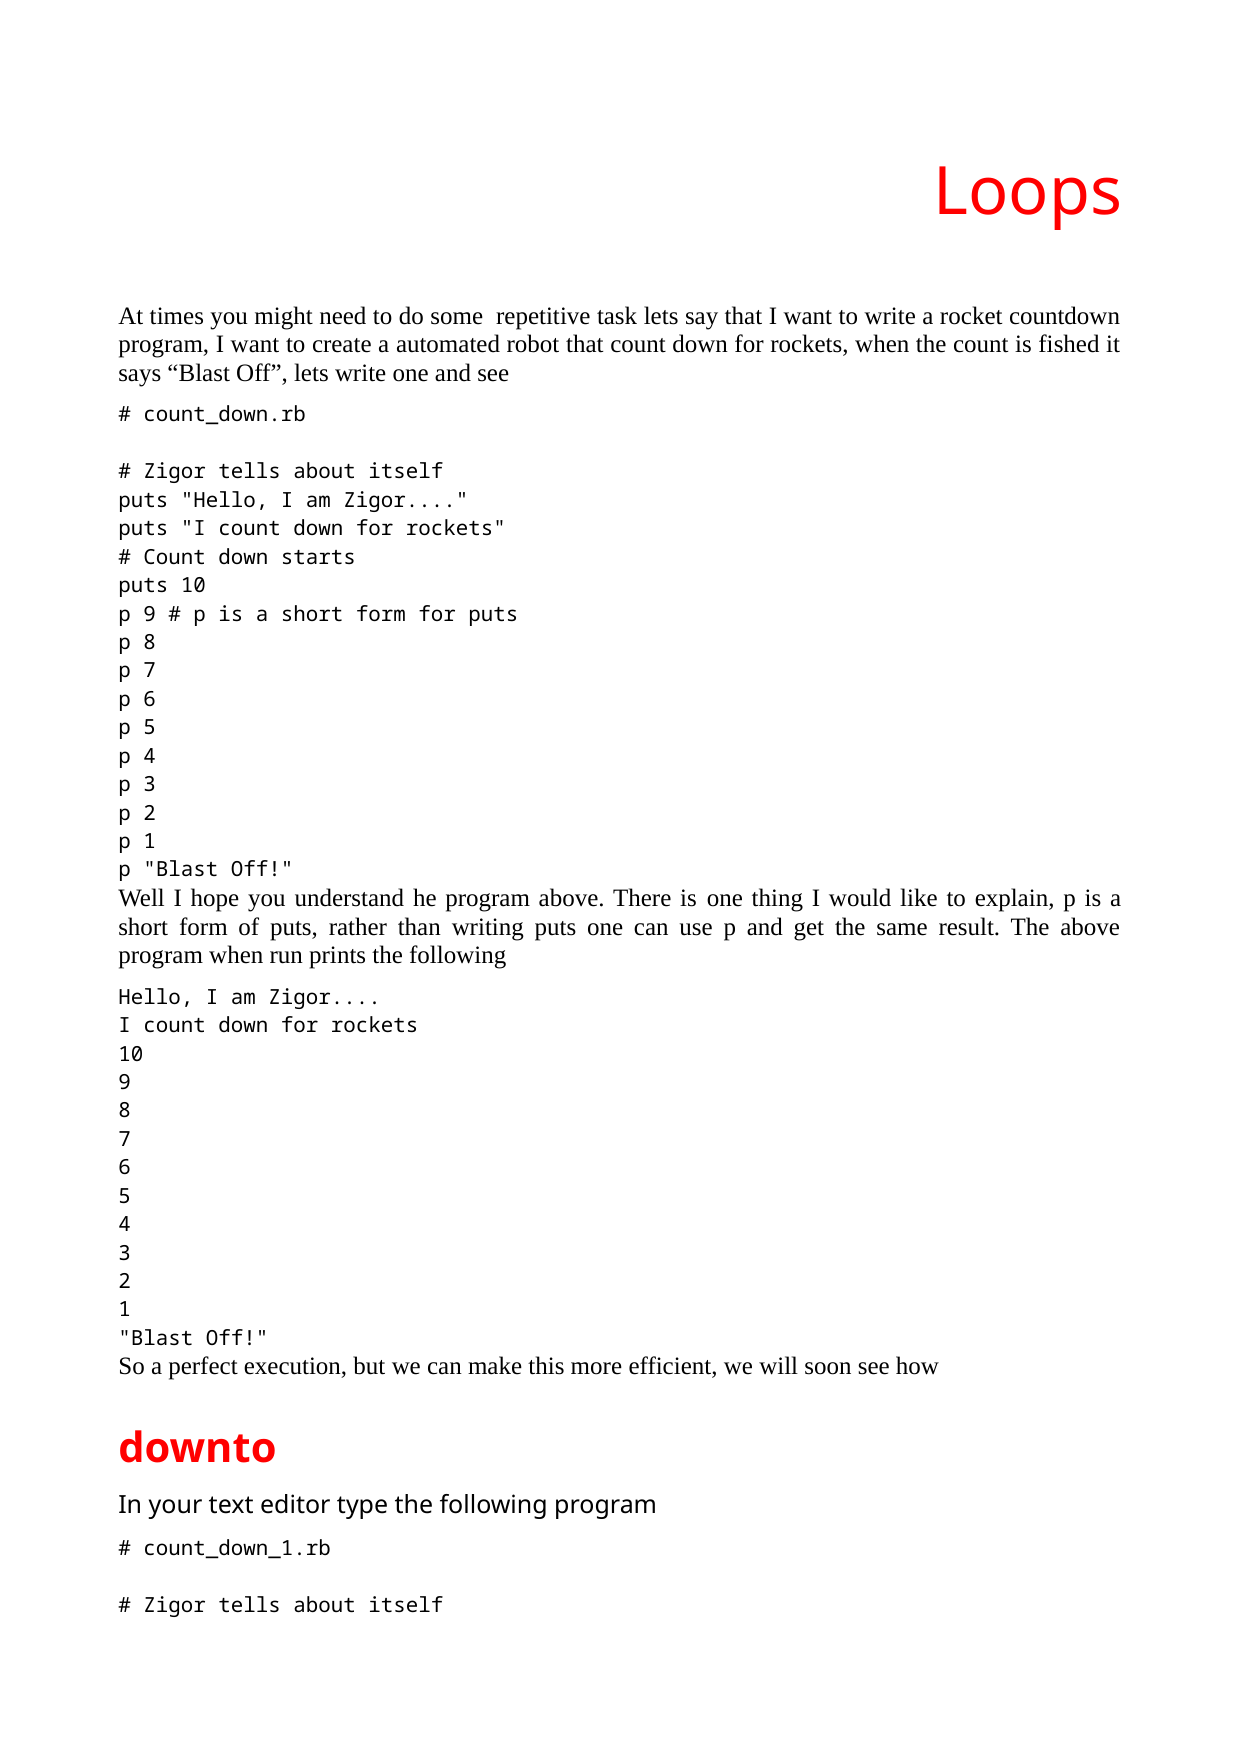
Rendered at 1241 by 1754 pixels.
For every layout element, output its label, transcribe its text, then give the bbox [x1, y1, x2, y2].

text 8 [118, 1096, 1122, 1124]
text p 9 # p is a short form for puts [118, 599, 1122, 627]
text 5 [118, 1181, 1122, 1209]
text p 7 [118, 656, 1122, 684]
text puts "I count down for rockets" [118, 513, 1122, 542]
text I count down for rockets [118, 1010, 1122, 1039]
text 3 [118, 1238, 1122, 1266]
text # count_down_1.rb [118, 1533, 1122, 1562]
text # Zigor tells about itself [118, 1590, 1122, 1619]
text Hello, I am Zigor.... [118, 982, 1122, 1010]
text Well I hope you understand he program above. There is one thing I would like to explain, p is a short form of puts, rather than writing puts one can use p and get the same result. The above program when run prints the following [118, 883, 1122, 969]
text 10 [118, 1039, 1122, 1067]
text "Blast Off!" [118, 1323, 1122, 1351]
text 4 [118, 1209, 1122, 1238]
text p 5 [118, 712, 1122, 741]
text 6 [118, 1152, 1122, 1181]
text p "Blast Off!" [118, 854, 1122, 883]
text puts 10 [118, 570, 1122, 599]
text p 1 [118, 826, 1122, 854]
text At times you might need to do some repetitive task lets say that I want to write a rocket countdown program, I want to create a automated robot that count down for rockets, when the count is fished it says “Blast Off”, lets write one and see [118, 301, 1122, 387]
text 1 [118, 1294, 1122, 1323]
subtitle downto [118, 1418, 1122, 1474]
text p 4 [118, 741, 1122, 769]
text 2 [118, 1266, 1122, 1294]
text p 6 [118, 684, 1122, 712]
text So a perfect execution, but we can make this more efficient, we will soon see how [118, 1351, 1122, 1380]
text 7 [118, 1124, 1122, 1152]
text puts "Hello, I am Zigor...." [118, 485, 1122, 513]
text # Count down starts [118, 542, 1122, 570]
text # Zigor tells about itself [118, 456, 1122, 485]
text 9 [118, 1067, 1122, 1096]
text p 3 [118, 769, 1122, 798]
text In your text editor type the following program [118, 1487, 1122, 1521]
text # count_down.rb [118, 399, 1122, 428]
text p 8 [118, 627, 1122, 656]
text p 2 [118, 798, 1122, 826]
subtitle Loops [118, 143, 1122, 234]
